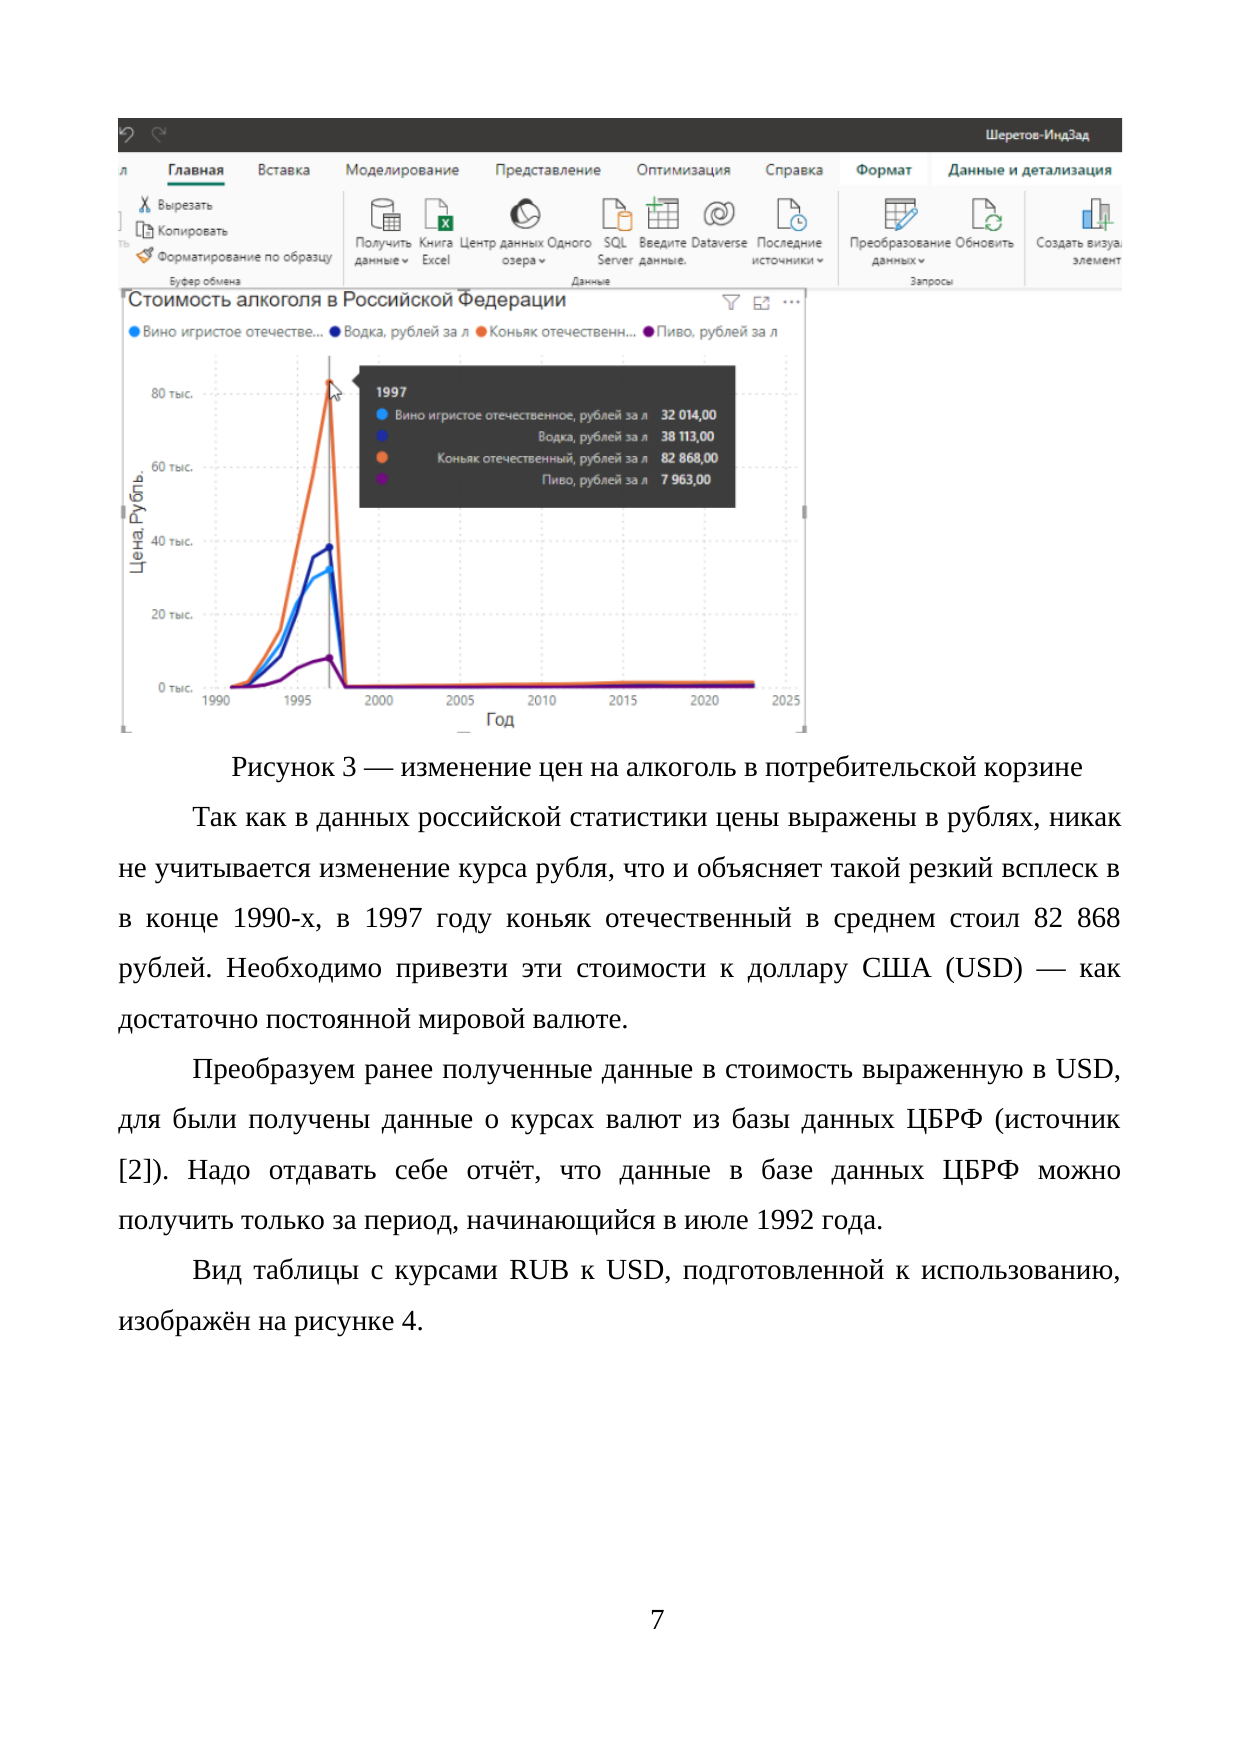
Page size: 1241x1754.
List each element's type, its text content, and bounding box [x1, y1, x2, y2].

text Вид таблицы с курсами RUB к USD, подготовленной к использованию, изображён на рисунке 4. [118, 1252, 1122, 1336]
text Так как в данных российской статистики цены выражены в рублях, никак не учитывается изменение курса рубля, что и объясняет такой резкий всплеск в в конце 1990-х, в 1997 году коньяк отечественный в среднем стоил 82 868 рублей. Необходимо привезти эти стоимости к доллару США (USD) — как достаточно постоянной мировой валюте. [118, 799, 1122, 1034]
text Преобразуем ранее полученные данные в стоимость выраженную в USD, для были получены данные о курсах валют из базы данных ЦБРФ (источник [2]). Надо отдавать себе отчёт, что данные в базе данных ЦБРФ можно получить только за период, начинающийся в июле 1992 года. [118, 1051, 1122, 1236]
text Рисунок 3 — изменение цен на алкоголь в потребительской корзине [118, 733, 1122, 783]
picture [118, 118, 1123, 733]
